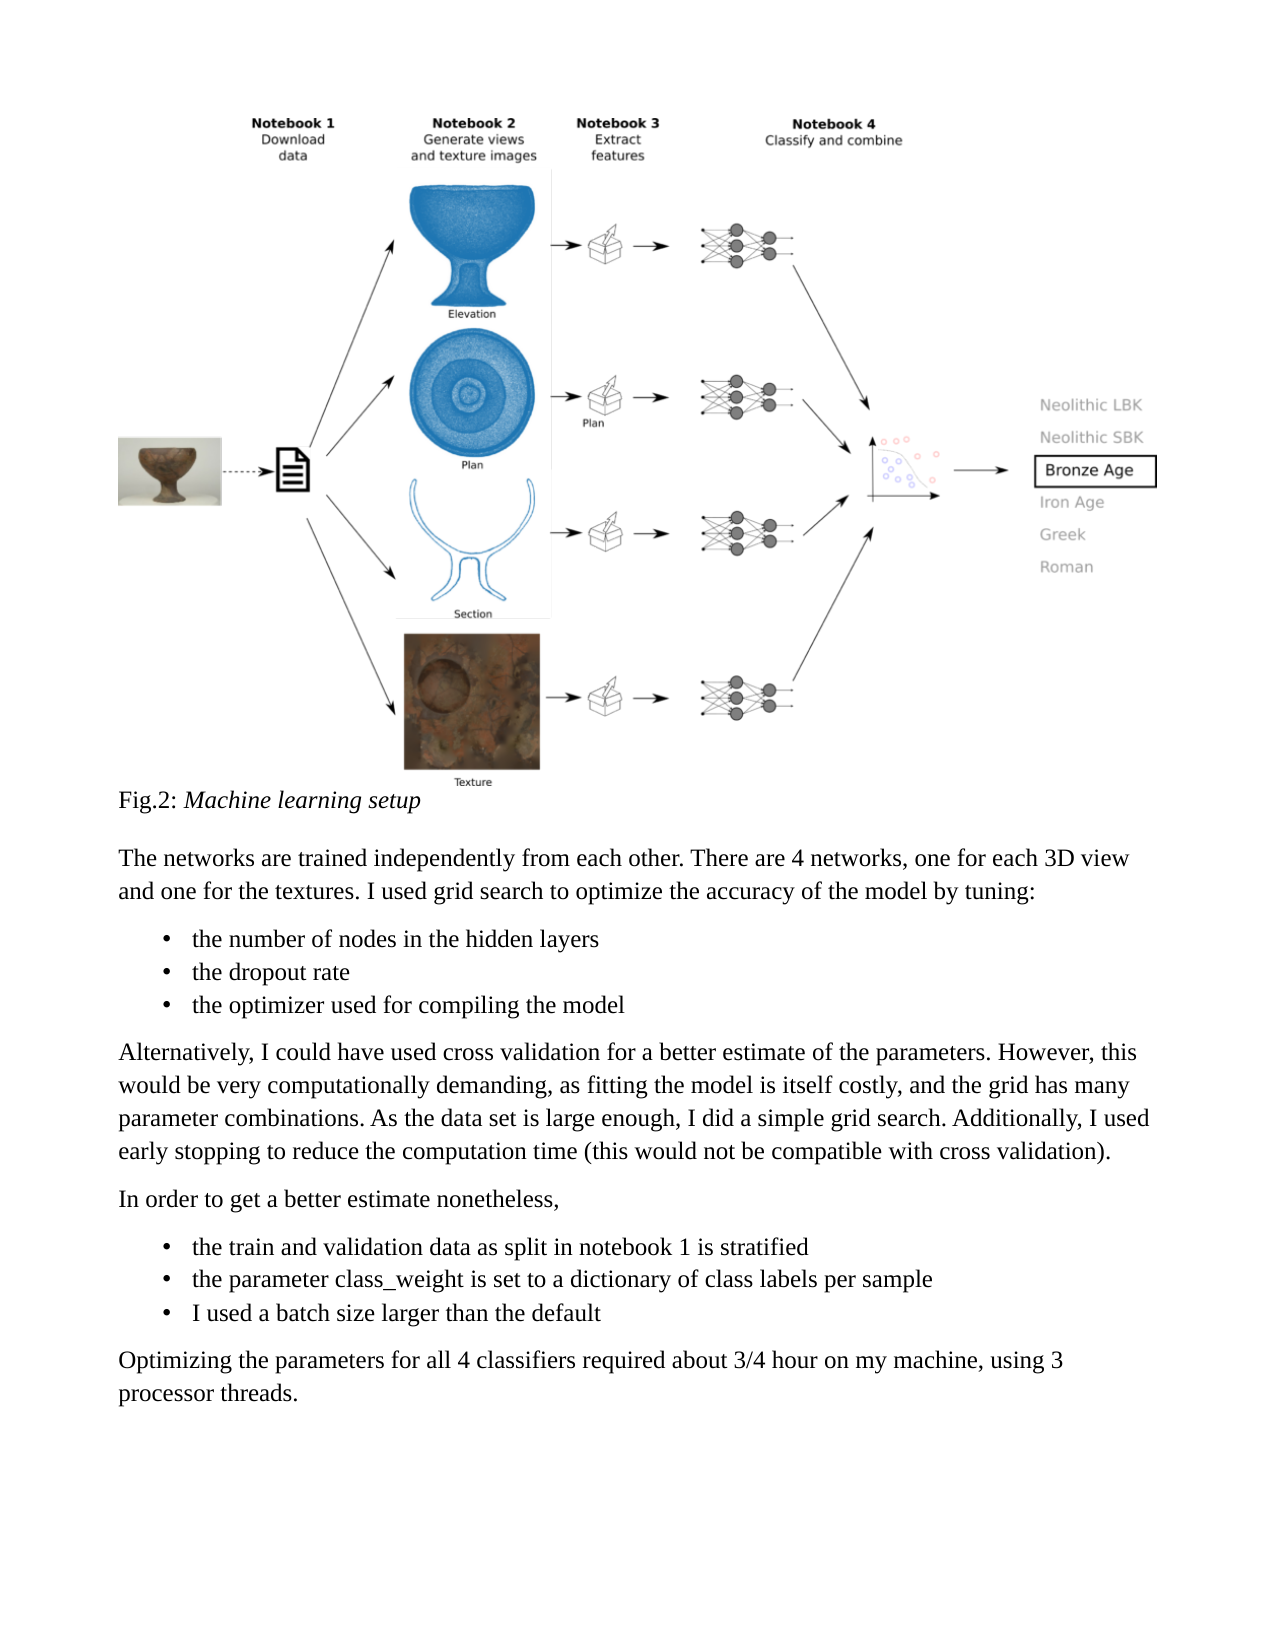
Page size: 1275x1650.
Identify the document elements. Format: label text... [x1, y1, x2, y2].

text Optimizing the parameters for all 4 classifiers required about 3/4 hour on my machine, using 3 processor threads. [118, 1345, 1157, 1407]
list the number of nodes in the hidden layers [162, 924, 1157, 952]
list the train and validation data as split in notebook 1 is stratified [162, 1232, 1157, 1260]
list the parameter class_weight is set to a dictionary of class labels per sample [162, 1264, 1157, 1293]
text In order to get a better estimate nonetheless, [118, 1184, 1157, 1213]
list the dropout rate [162, 957, 1157, 985]
text The networks are trained independently from each other. There are 4 networks, one for each 3D view and one for the textures. I used grid search to optimize the accuracy of the model by tuning: [118, 843, 1157, 905]
list I used a batch size larger than the default [162, 1298, 1157, 1326]
picture [118, 118, 1157, 786]
text Alternatively, I could have used cross validation for a better estimate of the parameters. However, this would be very computationally demanding, as fitting the model is itself costly, and the grid has many parameter combinations. As the data set is large enough, I did a simple grid search. Additionally, I used early stopping to reduce the computation time (this would not be compatible with cross validation). [118, 1037, 1157, 1165]
list the optimizer used for compiling the model [162, 990, 1157, 1018]
text Fig.2: Machine learning setup [118, 786, 1157, 814]
